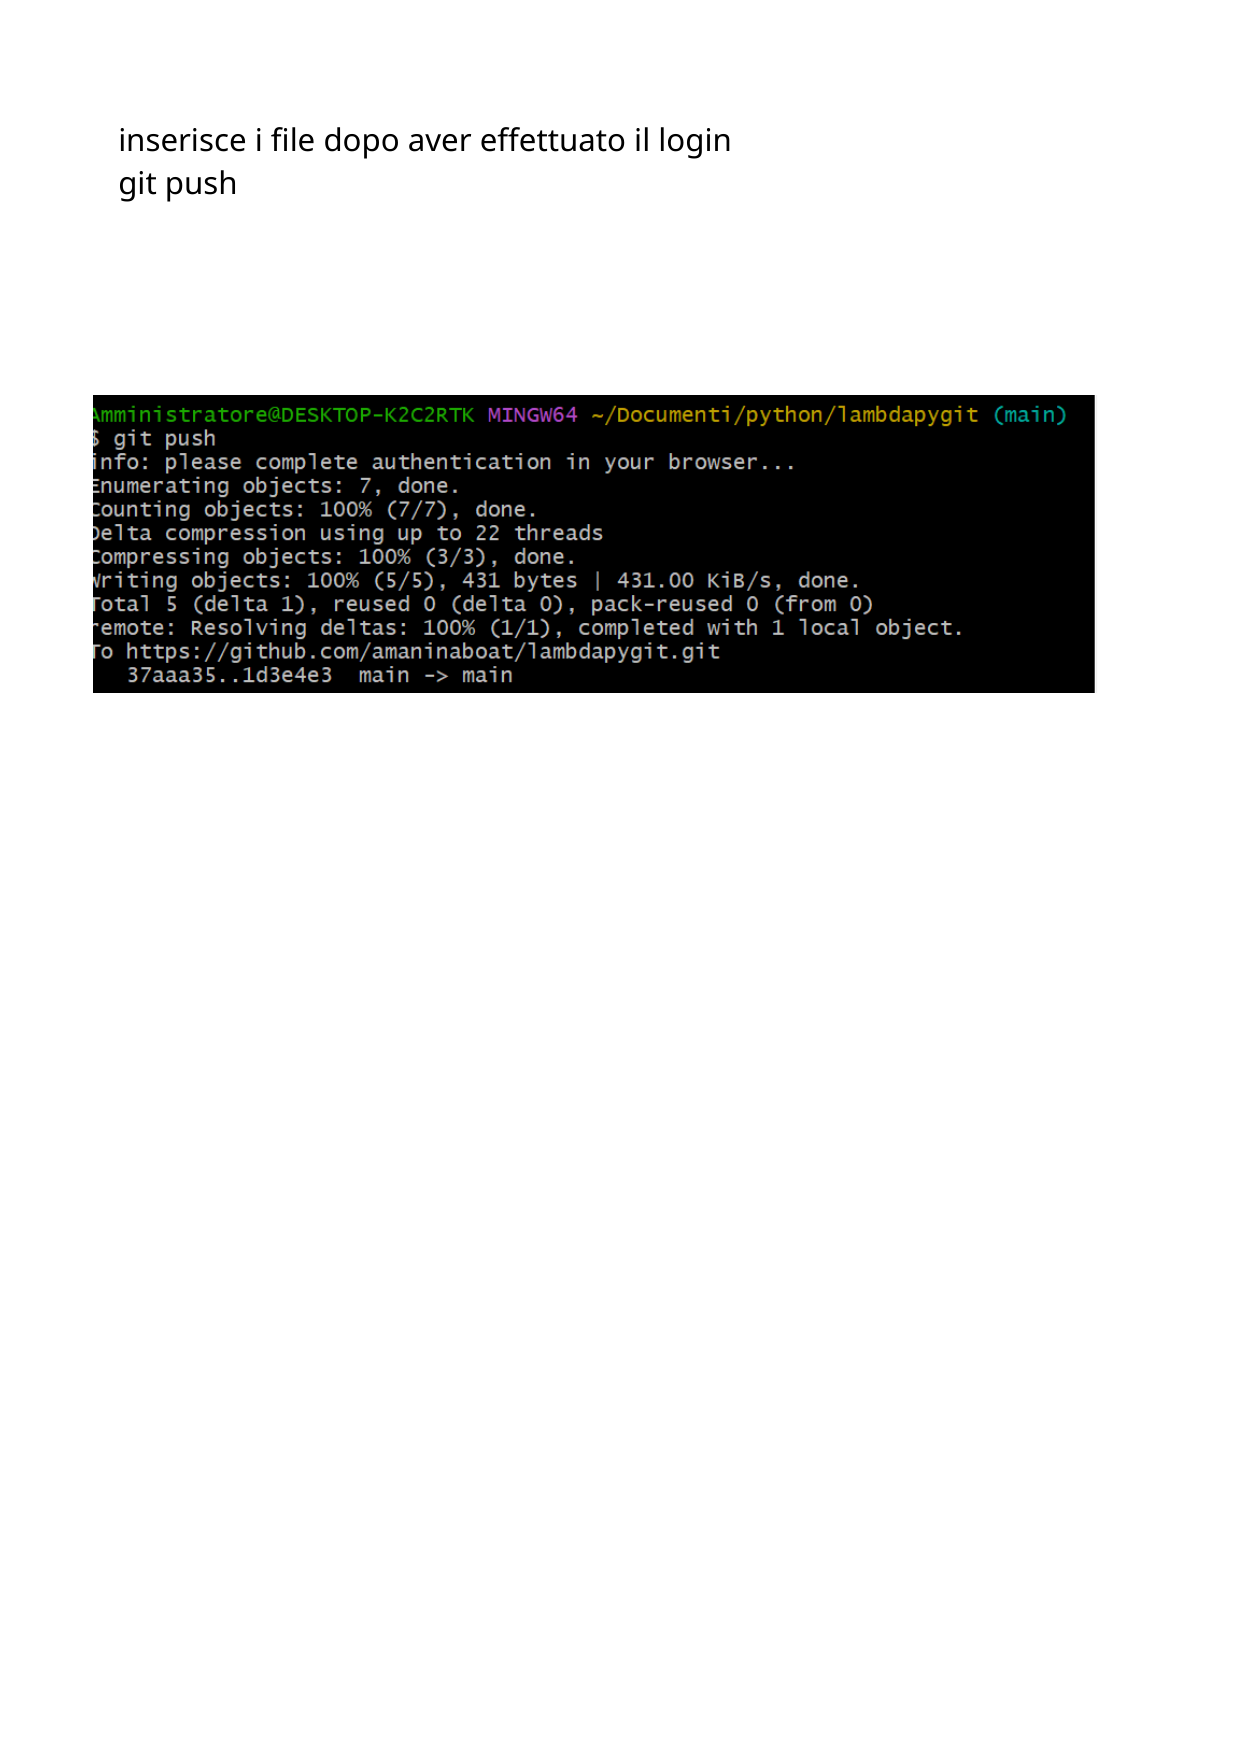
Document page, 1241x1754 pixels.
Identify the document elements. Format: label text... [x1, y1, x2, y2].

text git push [118, 161, 1122, 203]
text inserisce i file dopo aver effettuato il login [118, 118, 1122, 161]
picture [93, 395, 1098, 693]
